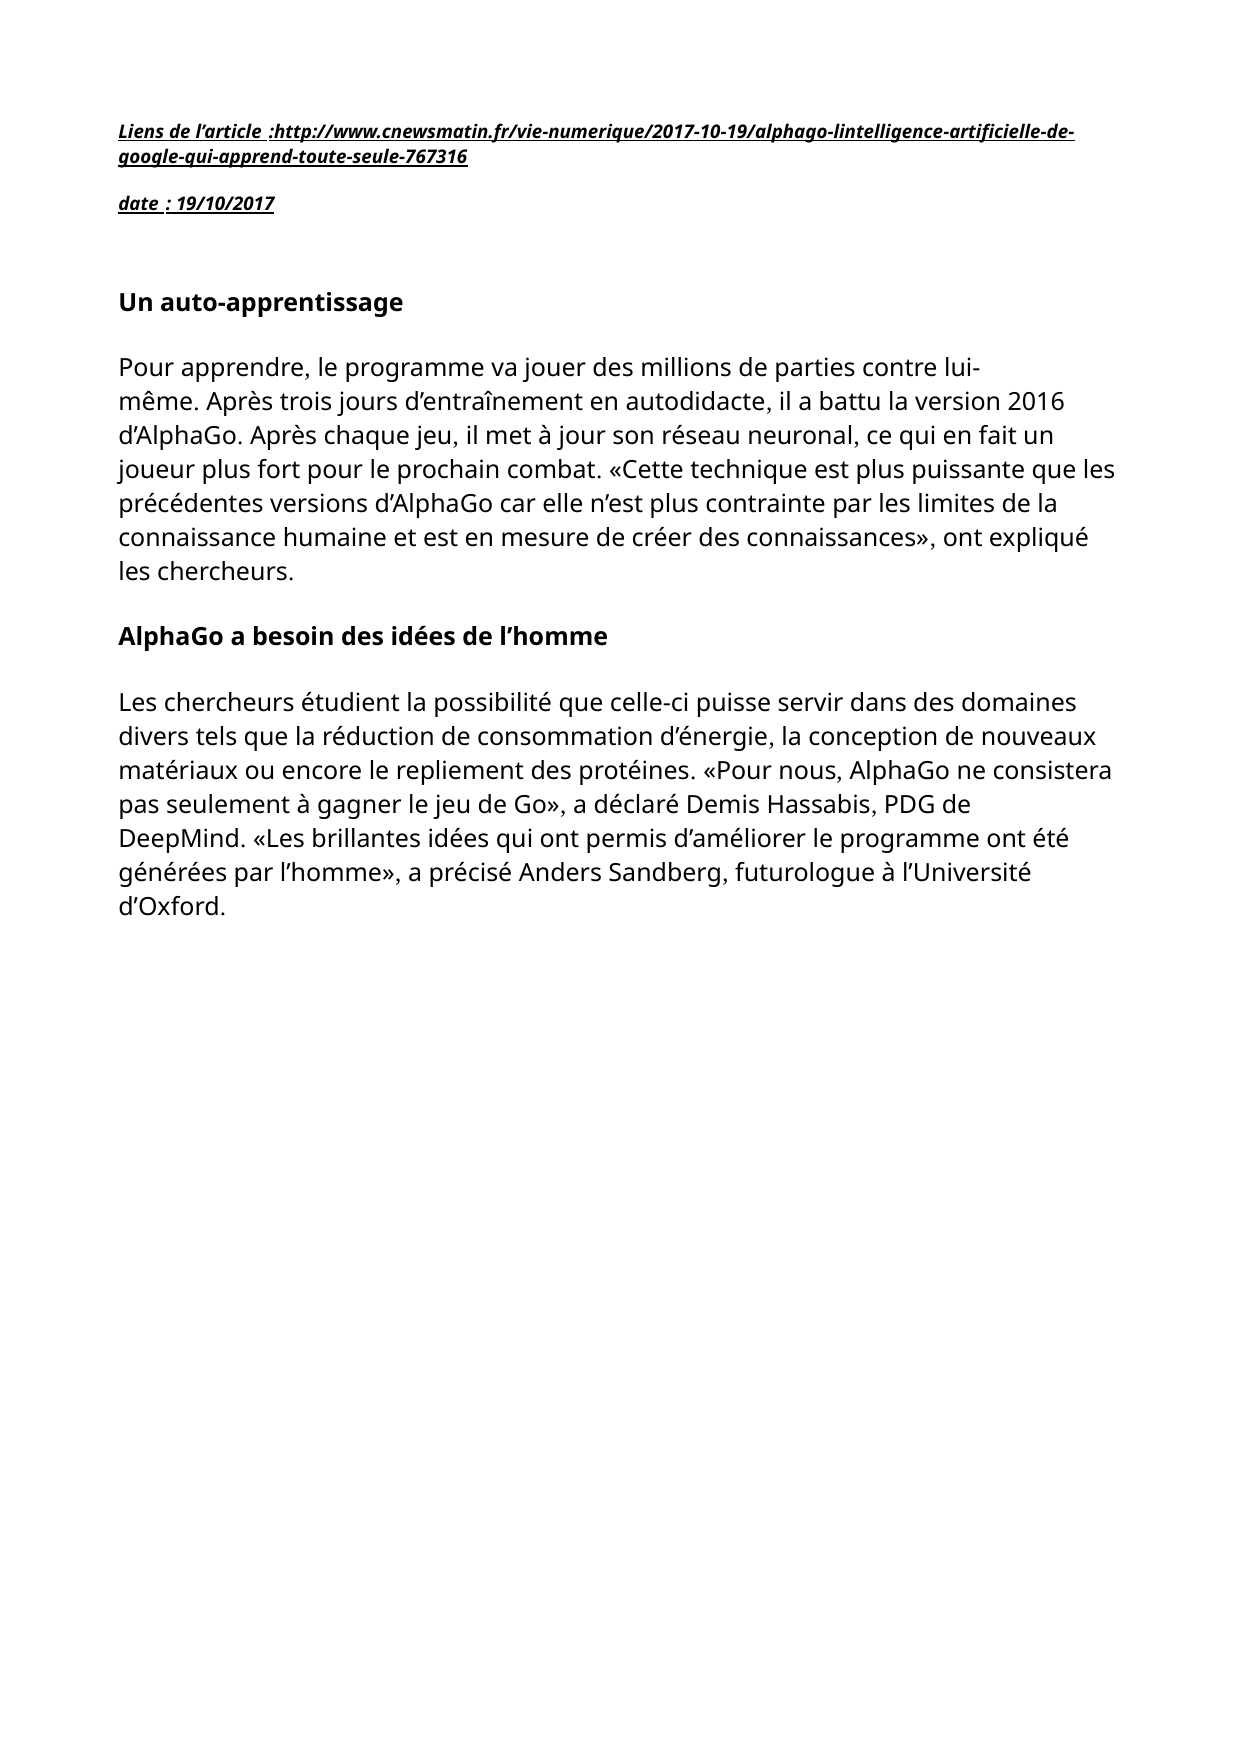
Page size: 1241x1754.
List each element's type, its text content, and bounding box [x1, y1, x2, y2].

text date : 19/10/2017 [118, 191, 1122, 216]
text Un auto-apprentissage Pour apprendre, le programme va jouer des millions de parties contre lui-même. Après trois jours d’entraînement en autodidacte, il a battu la version 2016 d’AlphaGo. Après chaque jeu, il met à jour son réseau neuronal, ce qui en fait un joueur plus fort pour le prochain combat. «Cette technique est plus puissante que les précédentes versions d’AlphaGo car elle n’est plus contrainte par les limites de la connaissance humaine et est en mesure de créer des connaissances», ont expliqué les chercheurs. AlphaGo a besoin des idées de l’homme Les chercheurs étudient la possibilité que celle-ci puisse servir dans des domaines divers tels que la réduction de consommation d’énergie, la conception de nouveaux matériaux ou encore le repliement des protéines. «Pour nous, AlphaGo ne consistera pas seulement à gagner le jeu de Go», a déclaré Demis Hassabis, PDG de DeepMind. «Les brillantes idées qui ont permis d’améliorer le programme ont été générées par l’homme», a précisé Anders Sandberg, futurologue à l’Université d’Oxford. [118, 284, 1122, 923]
text Liens de l’article :http://www.cnewsmatin.fr/vie-numerique/2017-10-19/alphago-lintelligence-artificielle-de-google-qui-apprend-toute-seule-767316 [118, 118, 1122, 169]
